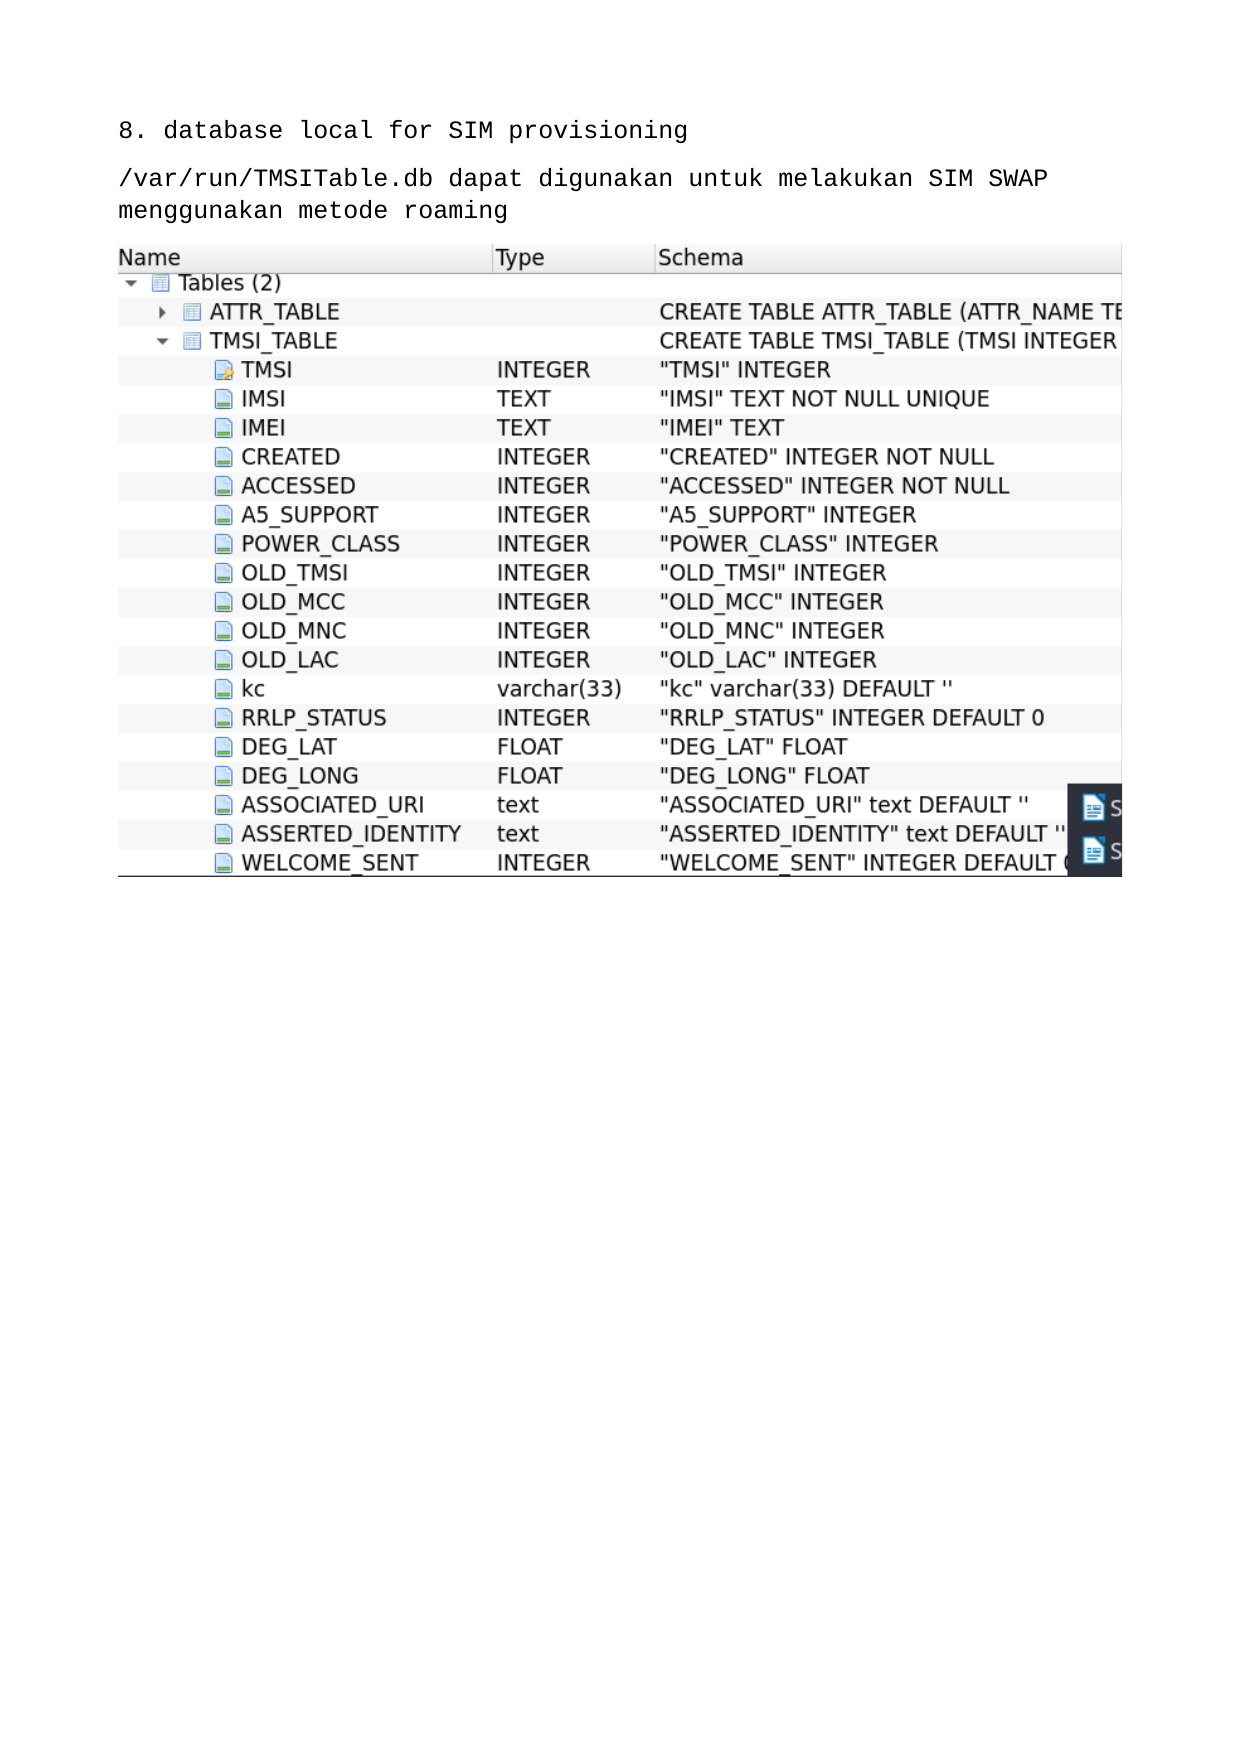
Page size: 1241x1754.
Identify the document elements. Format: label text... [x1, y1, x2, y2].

text 8. database local for SIM provisioning [118, 118, 1122, 146]
picture [118, 244, 1123, 877]
text /var/run/TMSITable.db dapat digunakan untuk melakukan SIM SWAP menggunakan metode roaming [118, 165, 1122, 226]
